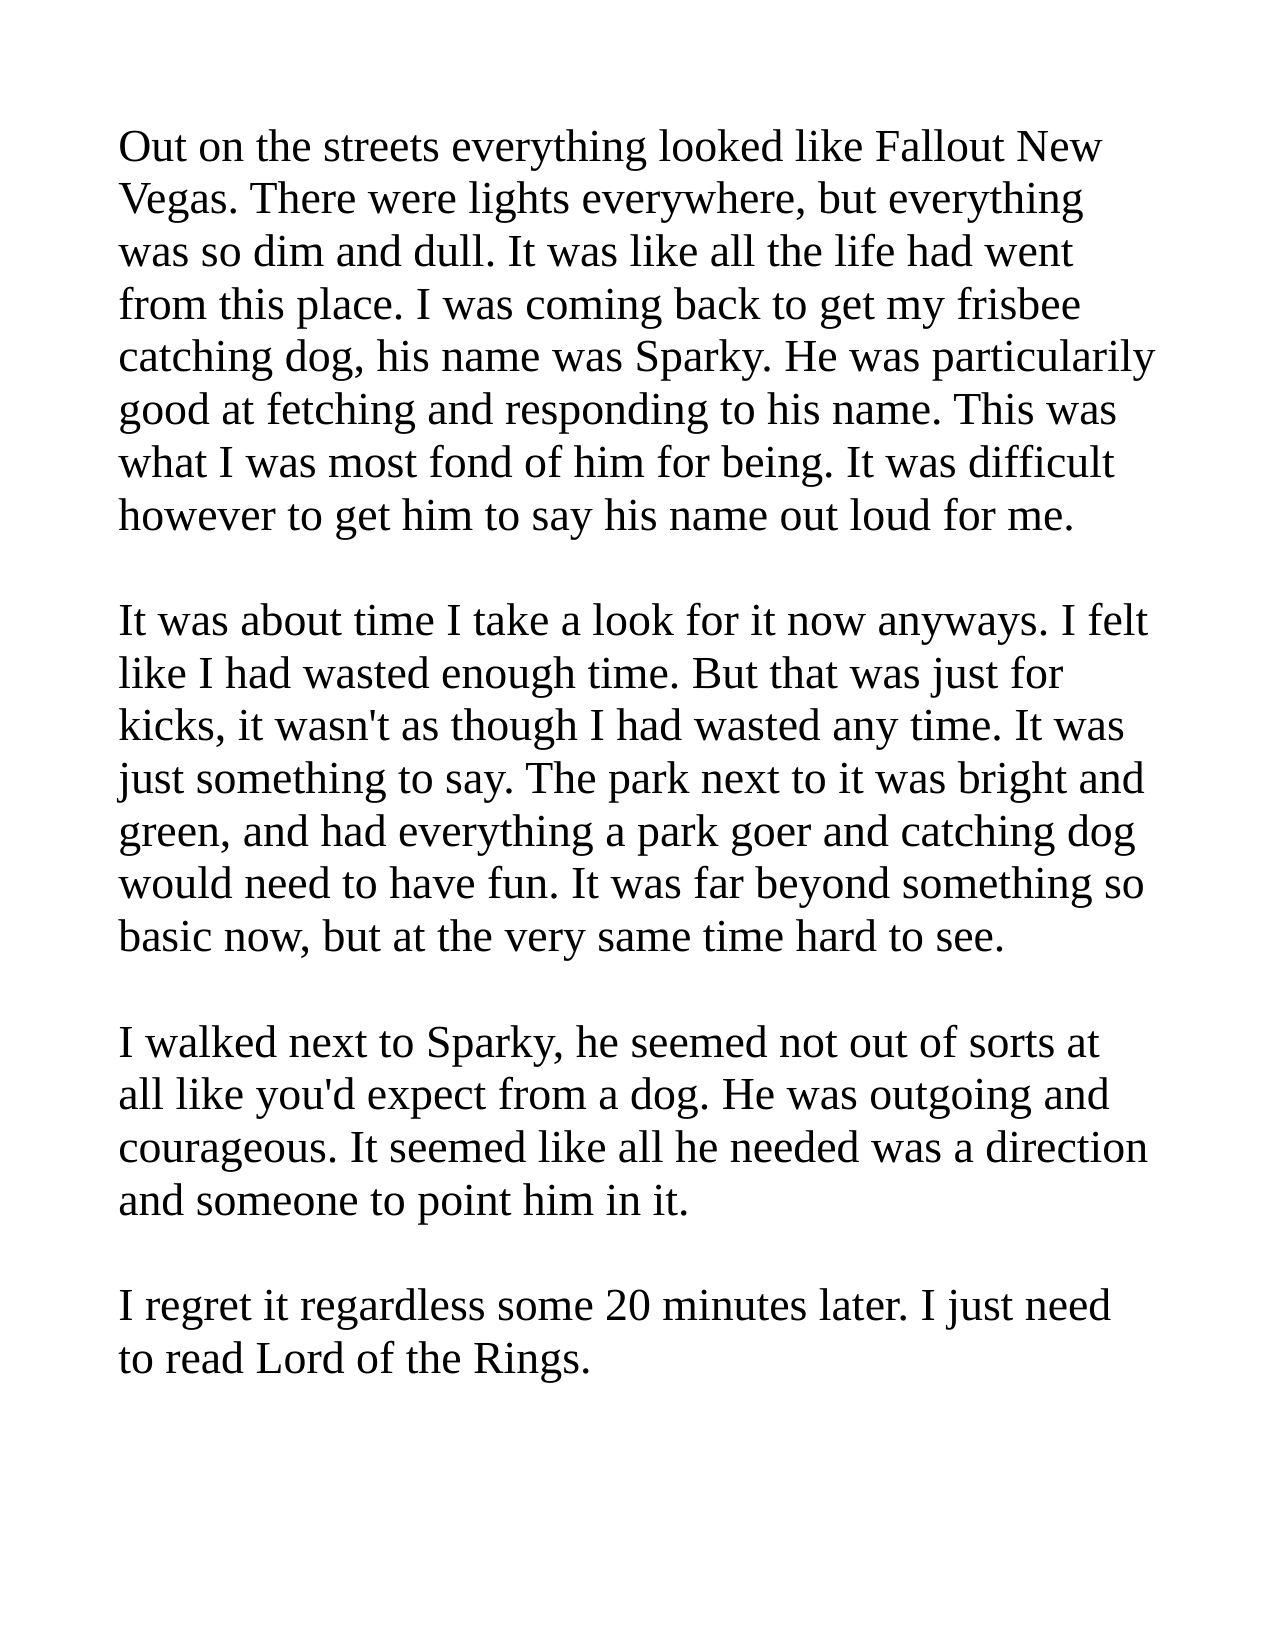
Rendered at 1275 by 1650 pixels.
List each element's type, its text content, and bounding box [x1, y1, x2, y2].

text Out on the streets everything looked like Fallout New Vegas. There were lights everywhere, but everything was so dim and dull. It was like all the life had went from this place. I was coming back to get my frisbee catching dog, his name was Sparky. He was particularily good at fetching and responding to his name. This was what I was most fond of him for being. It was difficult however to get him to say his name out loud for me. [118, 118, 1157, 540]
text It was about time I take a look for it now anyways. I felt like I had wasted enough time. But that was just for kicks, it wasn't as though I had wasted any time. It was just something to say. The park next to it was bright and green, and had everything a park goer and catching dog would need to have fun. It was far beyond something so basic now, but at the very same time hard to see. [118, 592, 1157, 961]
text I walked next to Sparky, he seemed not out of sorts at all like you'd expect from a dog. He was outgoing and courageous. It seemed like all he needed was a direction and someone to point him in it. [118, 1014, 1157, 1225]
text I regret it regardless some 20 minutes later. I just need to read Lord of the Rings. [118, 1278, 1157, 1383]
